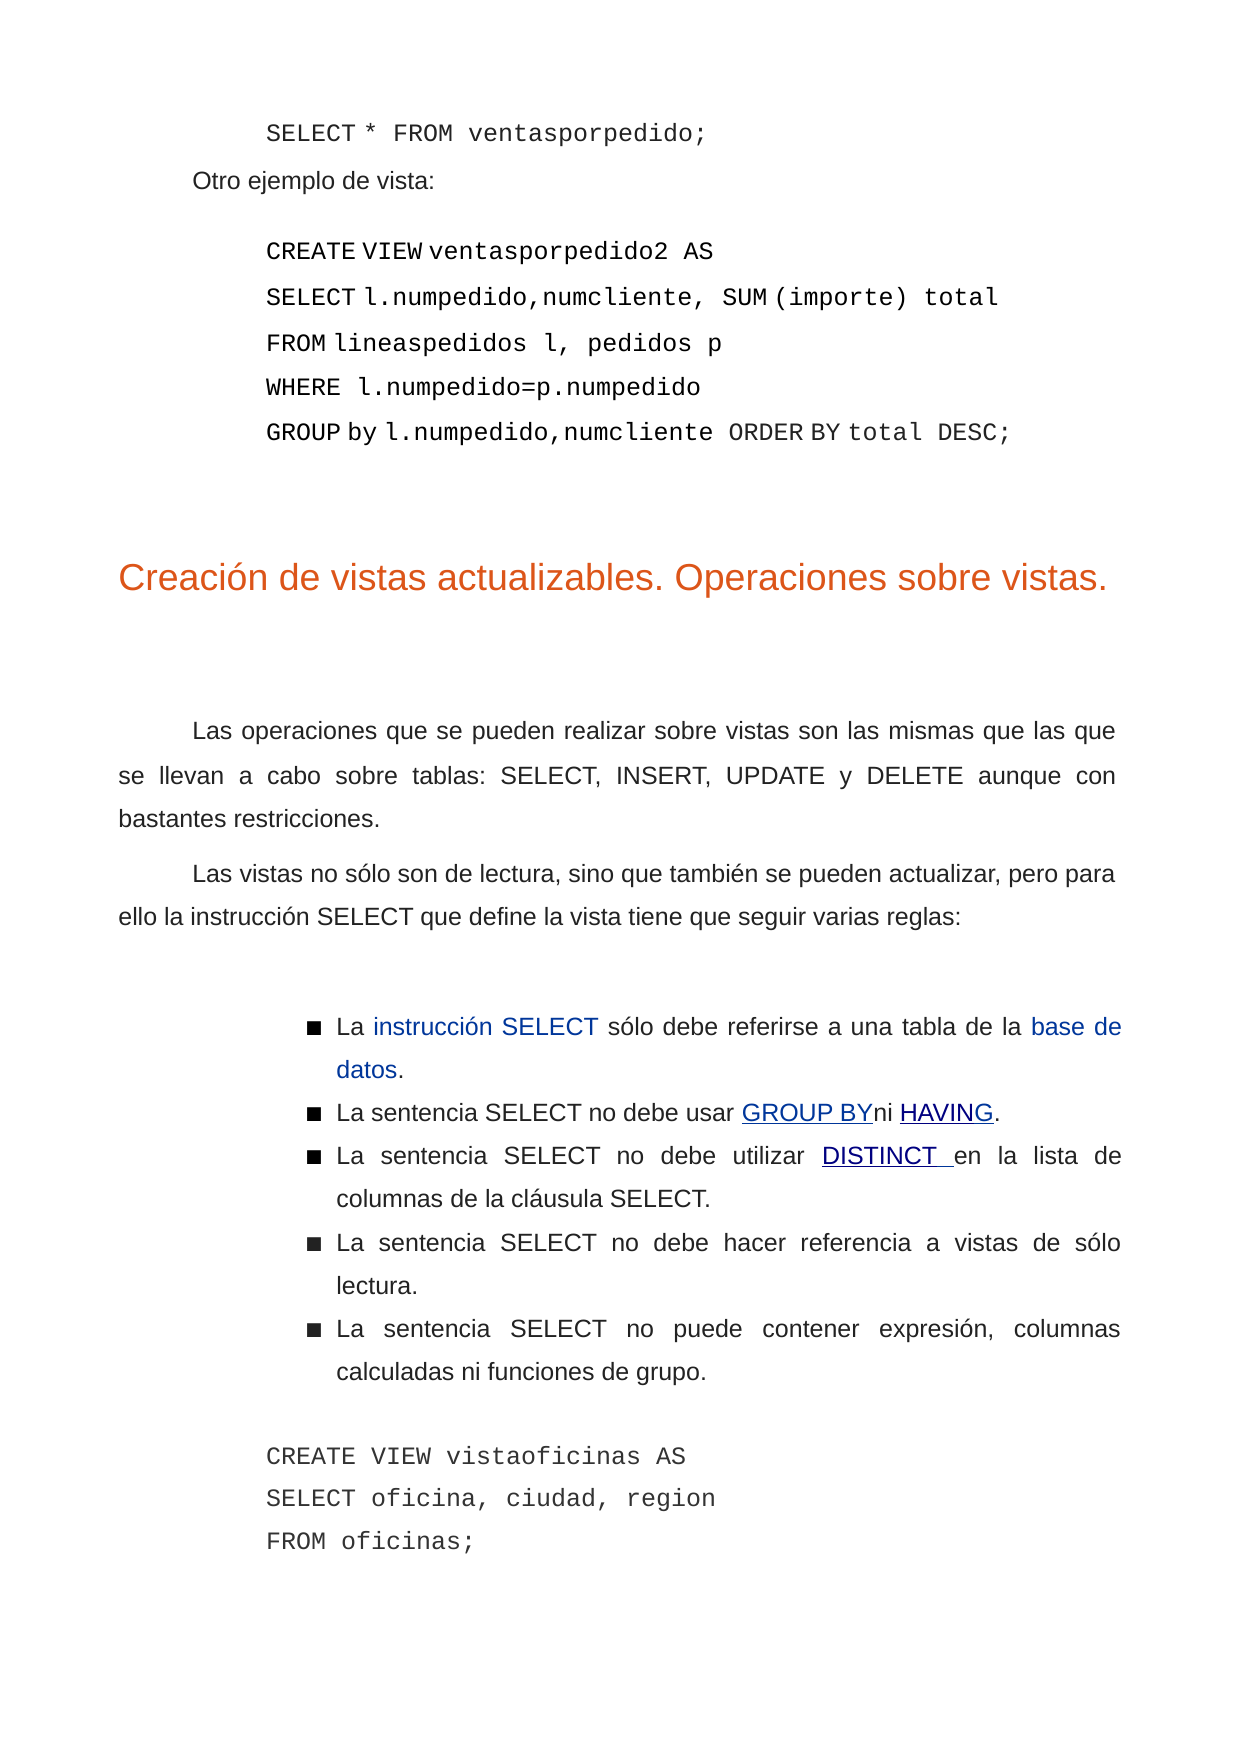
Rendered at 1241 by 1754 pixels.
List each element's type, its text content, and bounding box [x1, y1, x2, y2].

text SELECT l.numpedido,numcliente, SUM (importe) total [192, 282, 1122, 313]
list La sentencia SELECT no debe usar GROUP BYni HAVING. [307, 1098, 1122, 1127]
list La sentencia SELECT no debe hacer referencia a vistas de sólo lectura. [307, 1227, 1122, 1299]
list La sentencia SELECT no puede contener expresión, columnas calculadas ni funciones de grupo. [307, 1314, 1122, 1386]
list La sentencia SELECT no debe utilizar DISTINCT en la lista de columnas de la cláusula SELECT. [307, 1141, 1122, 1213]
subtitle Creación de vistas actualizables. Operaciones sobre vistas. [118, 555, 1122, 598]
text FROM lineaspedidos l, pedidos p [192, 328, 1122, 359]
text Las operaciones que se pueden realizar sobre vistas son las mismas que las que se llevan a cabo sobre tablas: SELECT, INSERT, UPDATE y DELETE aunque con bastantes restricciones. [118, 715, 1117, 832]
text Otro ejemplo de vista: [118, 164, 1122, 196]
text GROUP by l.numpedido,numcliente ORDER BY total DESC; [192, 417, 1122, 448]
text SELECT * FROM ventasporpedido; [266, 118, 971, 149]
text SELECT oficina, ciudad, region [266, 1486, 971, 1514]
text WHERE l.numpedido=p.numpedido [192, 375, 1122, 403]
text CREATE VIEW ventasporpedido2 AS [192, 236, 1122, 267]
text CREATE VIEW vistaoficinas AS [266, 1443, 971, 1472]
text FROM oficinas; [266, 1528, 971, 1557]
list La instrucción SELECT sólo debe referirse a una tabla de la base de datos. [307, 1012, 1122, 1083]
text Las vistas no sólo son de lectura, sino que también se pueden actualizar, pero para ello la instrucción SELECT que define la vista tiene que seguir varias reglas: [118, 859, 1117, 931]
